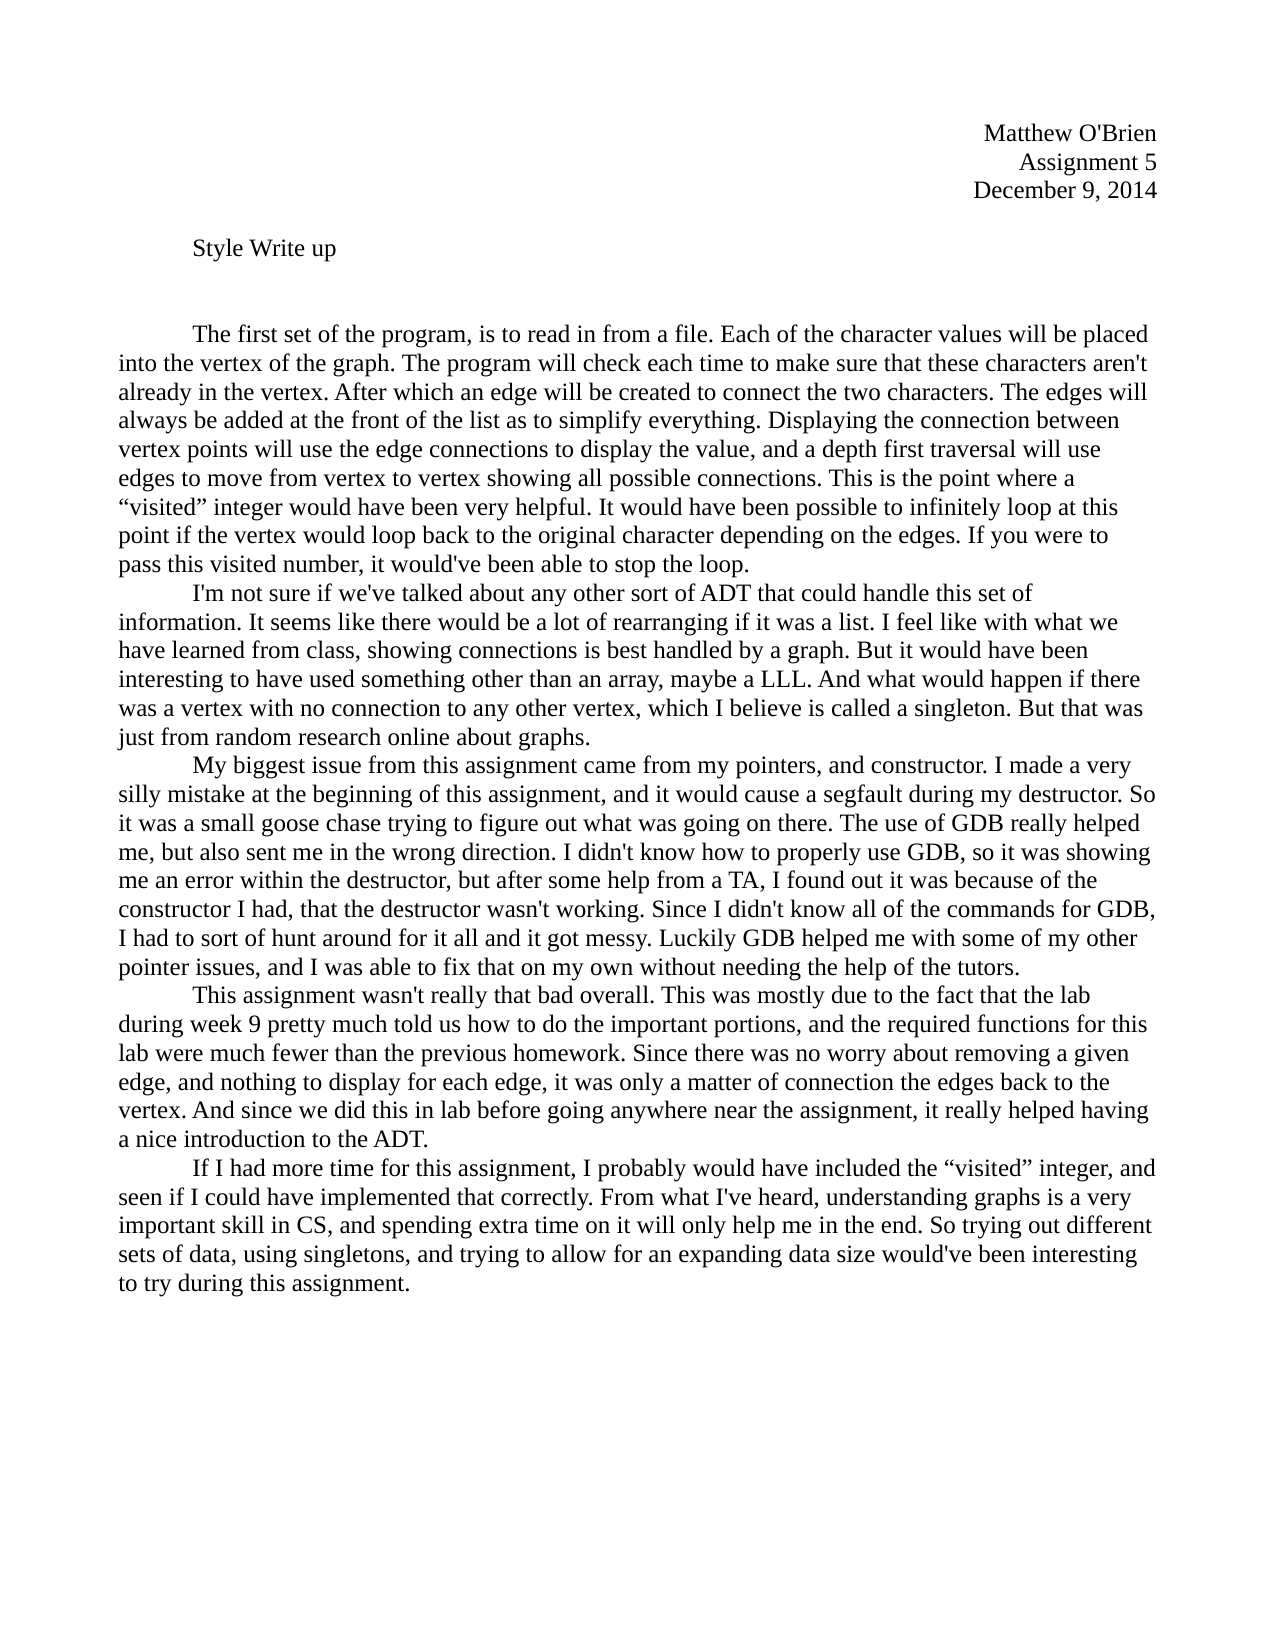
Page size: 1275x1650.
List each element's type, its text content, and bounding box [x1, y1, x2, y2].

text Matthew O'Brien [118, 118, 1157, 147]
text If I had more time for this assignment, I probably would have included the “visited” integer, and seen if I could have implemented that correctly. From what I've heard, understanding graphs is a very important skill in CS, and spending extra time on it will only help me in the end. So trying out different sets of data, using singletons, and trying to allow for an expanding data size would've been interesting to try during this assignment. [118, 1153, 1157, 1297]
text December 9, 2014 [118, 176, 1157, 204]
text Assignment 5 [118, 147, 1157, 176]
text Style Write up [118, 233, 1157, 262]
text I'm not sure if we've talked about any other sort of ADT that could handle this set of information. It seems like there would be a lot of rearranging if it was a list. I feel like with what we have learned from class, showing connections is best handled by a graph. But it would have been interesting to have used something other than an array, maybe a LLL. And what would happen if there was a vertex with no connection to any other vertex, which I believe is called a singleton. But that was just from random research online about graphs. [118, 578, 1157, 751]
text The first set of the program, is to read in from a file. Each of the character values will be placed into the vertex of the graph. The program will check each time to make sure that these characters aren't already in the vertex. After which an edge will be created to connect the two characters. The edges will always be added at the front of the list as to simplify everything. Displaying the connection between vertex points will use the edge connections to display the value, and a depth first traversal will use edges to move from vertex to vertex showing all possible connections. This is the point where a “visited” integer would have been very helpful. It would have been possible to infinitely loop at this point if the vertex would loop back to the original character depending on the edges. If you were to pass this visited number, it would've been able to stop the loop. [118, 319, 1157, 578]
text My biggest issue from this assignment came from my pointers, and constructor. I made a very silly mistake at the beginning of this assignment, and it would cause a segfault during my destructor. So it was a small goose chase trying to figure out what was going on there. The use of GDB really helped me, but also sent me in the wrong direction. I didn't know how to properly use GDB, so it was showing me an error within the destructor, but after some help from a TA, I found out it was because of the constructor I had, that the destructor wasn't working. Since I didn't know all of the commands for GDB, I had to sort of hunt around for it all and it got messy. Luckily GDB helped me with some of my other pointer issues, and I was able to fix that on my own without needing the help of the tutors. [118, 751, 1157, 981]
text This assignment wasn't really that bad overall. This was mostly due to the fact that the lab during week 9 pretty much told us how to do the important portions, and the required functions for this lab were much fewer than the previous homework. Since there was no worry about removing a given edge, and nothing to display for each edge, it was only a matter of connection the edges back to the vertex. And since we did this in lab before going anywhere near the assignment, it really helped having a nice introduction to the ADT. [118, 981, 1157, 1153]
